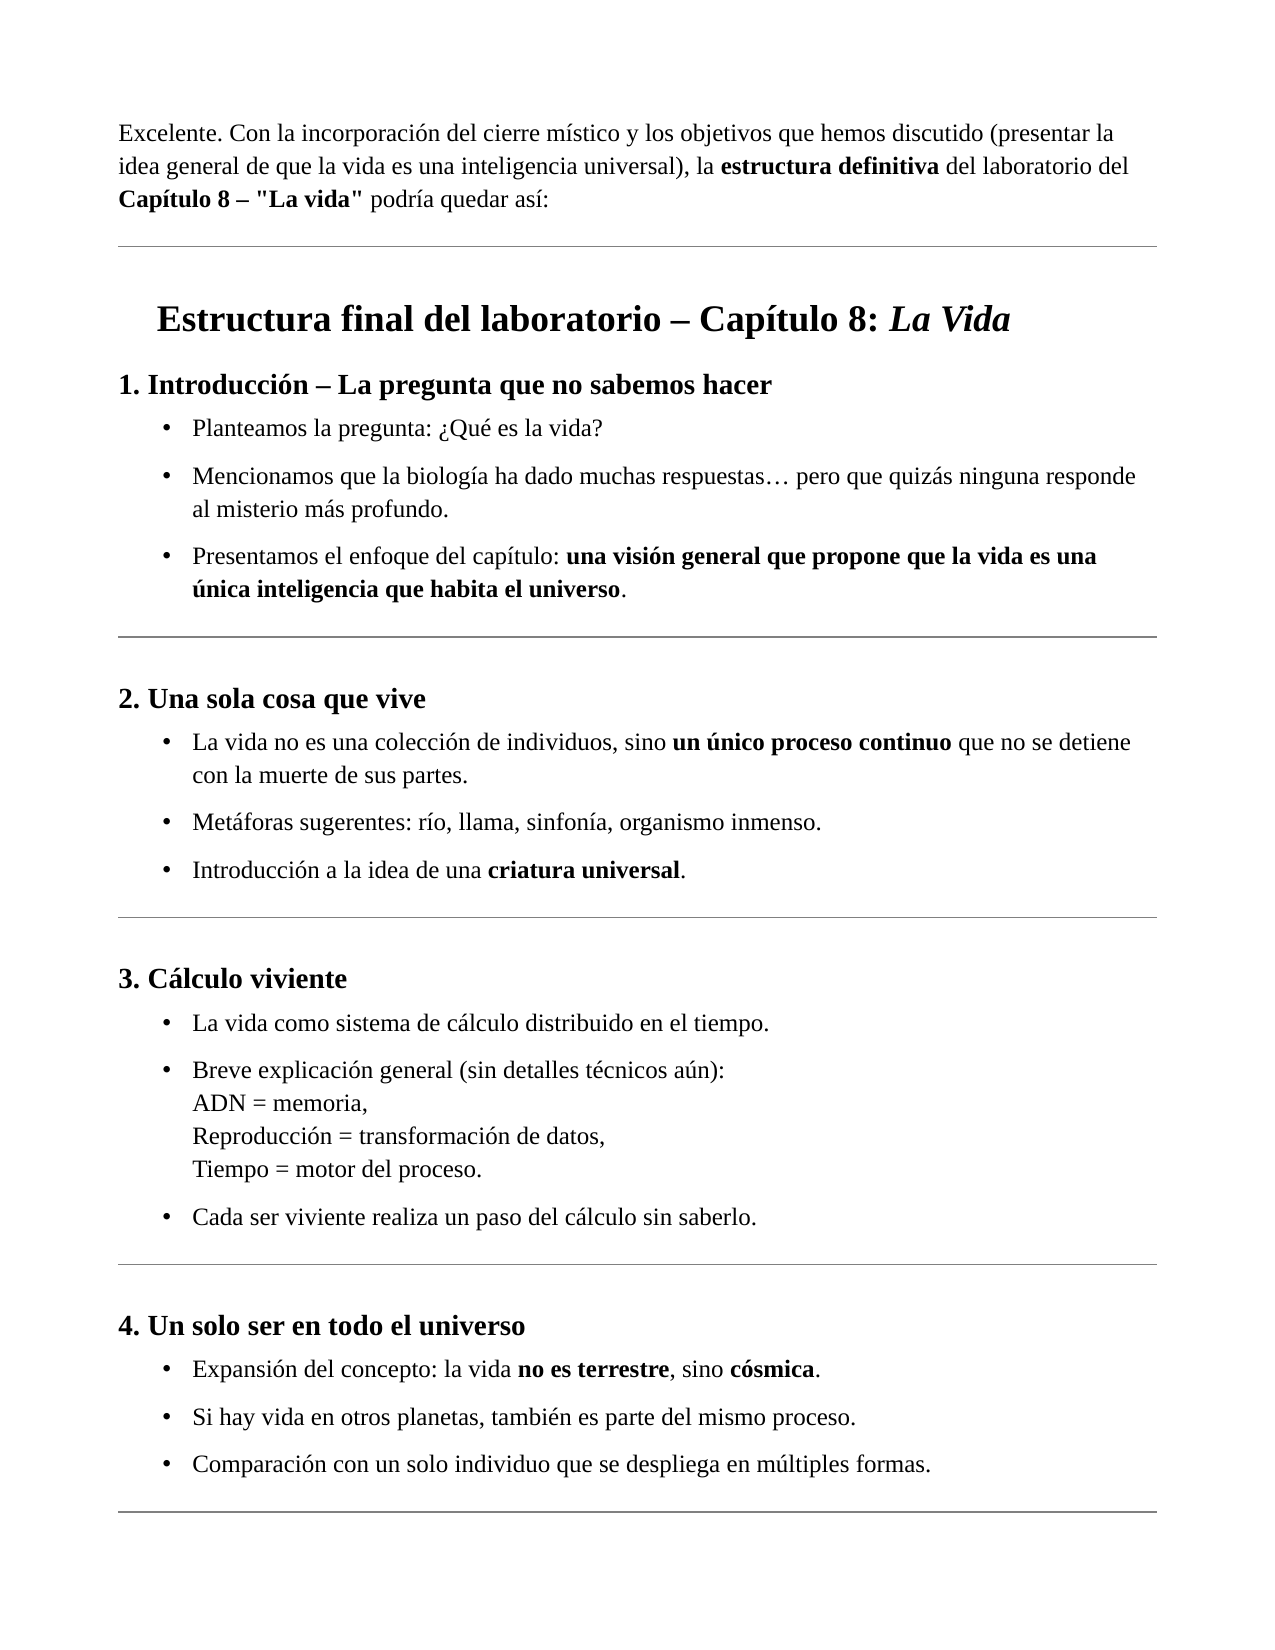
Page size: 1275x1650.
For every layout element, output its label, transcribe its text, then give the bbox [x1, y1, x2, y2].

subtitle 🧪 Estructura final del laboratorio – Capítulo 8: La Vida [118, 297, 1157, 340]
list Comparación con un solo individuo que se despliega en múltiples formas. [162, 1449, 1157, 1478]
list Mencionamos que la biología ha dado muchas respuestas… pero que quizás ninguna responde al misterio más profundo. [162, 461, 1157, 522]
subtitle 4. Un solo ser en todo el universo [118, 1308, 1157, 1342]
subtitle 3. Cálculo viviente [118, 962, 1157, 995]
list La vida como sistema de cálculo distribuido en el tiempo. [162, 1008, 1157, 1036]
list Metáforas sugerentes: río, llama, sinfonía, organismo inmenso. [162, 807, 1157, 836]
list Introducción a la idea de una criatura universal. [162, 855, 1157, 884]
text Excelente. Con la incorporación del cierre místico y los objetivos que hemos discutido (presentar la idea general de que la vida es una inteligencia universal), la estructura definitiva del laboratorio del Capítulo 8 – "La vida" podría quedar así: [118, 118, 1157, 213]
list Breve explicación general (sin detalles técnicos aún): ADN = memoria, Reproducción = transformación de datos, Tiempo = motor del proceso. [162, 1055, 1157, 1183]
list Presentamos el enfoque del capítulo: una visión general que propone que la vida es una única inteligencia que habita el universo. [162, 541, 1157, 603]
list Expansión del concepto: la vida no es terrestre, sino cósmica. [162, 1354, 1157, 1383]
list Planteamos la pregunta: ¿Qué es la vida? [162, 413, 1157, 442]
list Cada ser viviente realiza un paso del cálculo sin saberlo. [162, 1202, 1157, 1231]
subtitle 1. Introducción – La pregunta que no sabemos hacer [118, 367, 1157, 401]
list Si hay vida en otros planetas, también es parte del mismo proceso. [162, 1402, 1157, 1431]
subtitle 2. Una sola cosa que vive [118, 681, 1157, 714]
list La vida no es una colección de individuos, sino un único proceso continuo que no se detiene con la muerte de sus partes. [162, 727, 1157, 789]
